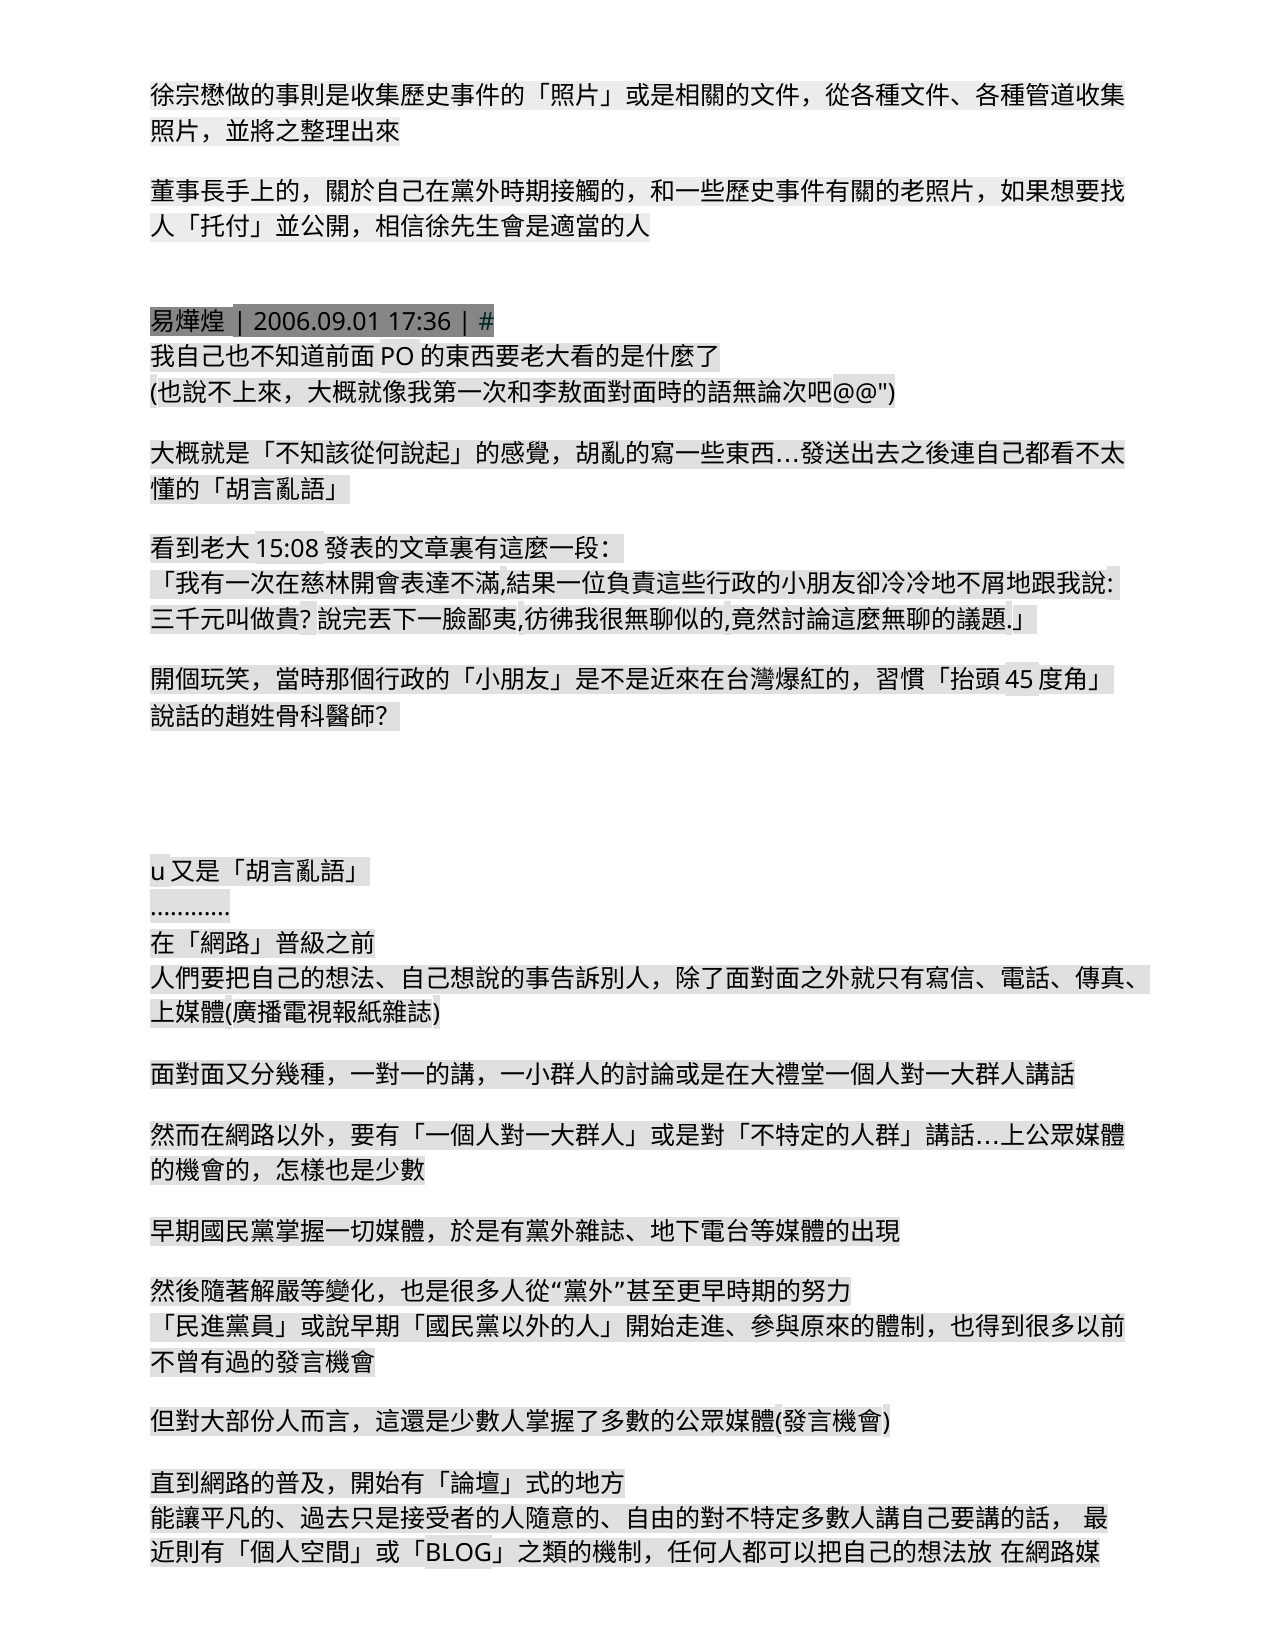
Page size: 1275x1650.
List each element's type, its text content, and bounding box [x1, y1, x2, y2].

text 我自己也不知道前面PO的東西要老大看的是什麼了 (也說不上來，大概就像我第一次和李敖面對面時的語無論次吧@@") [150, 337, 1125, 408]
text 然後隨著解嚴等變化，也是很多人從“黨外”甚至更早時期的努力 「民進黨員」或說早期「國民黨以外的人」開始走進、參與原來的體制，也得到很多以前不曾有過的發言機會 [150, 1271, 1125, 1377]
text 易燁煌 | 2006.09.01 17:36 | # [150, 302, 1125, 337]
text 看到老大15:08發表的文章裏有這麼一段： 「我有一次在慈林開會表達不滿,結果一位負責這些行政的小朋友卻冷冷地不屑地跟我說: 三千元叫做貴? 說完丟下一臉鄙夷,彷彿我很無聊似的,竟然討論這麼無聊的議題.」 [150, 529, 1125, 635]
text 開個玩笑，當時那個行政的「小朋友」是不是近來在台灣爆紅的，習慣「抬頭45度角」說話的趙姓骨科醫師？ [150, 660, 1125, 731]
text 直到網路的普及，開始有「論壇」式的地方 能讓平凡的、過去只是接受者的人隨意的、自由的對不特定多數人講自己要講的話， 最近則有「個人空間」或「BLOG」之類的機制，任何人都可以把自己的想法放 在網路媒 [150, 1462, 1125, 1569]
text u又是「胡言亂語」 ............ 在「網路」普級之前 人們要把自己的想法、自己想說的事告訴別人，除了面對面之外就只有寫信、電話、傳真、上媒體(廣播電視報紙雜誌) [150, 817, 1125, 1029]
text 但對大部份人而言，這還是少數人掌握了多數的公眾媒體(發言機會) [150, 1402, 1125, 1437]
text 董事長手上的，關於自己在黨外時期接觸的，和一些歷史事件有關的老照片，如果想要找人「托付」並公開，相信徐先生會是適當的人 [150, 171, 1125, 277]
text 大概就是「不知該從何說起」的感覺，胡亂的寫一些東西…發送出去之後連自己都看不太懂的「胡言亂語」 [150, 433, 1125, 504]
text 徐宗懋做的事則是收集歷史事件的「照片」或是相關的文件，從各種文件、各種管道收集照片，並將之整理出來 [150, 75, 1125, 146]
text 面對面又分幾種，一對一的講，一小群人的討論或是在大禮堂一個人對一大群人講話 [150, 1054, 1125, 1089]
text 然而在網路以外，要有「一個人對一大群人」或是對「不特定的人群」講話…上公眾媒體的機會的，怎樣也是少數 [150, 1114, 1125, 1185]
text 早期國民黨掌握一切媒體，於是有黨外雜誌、地下電台等媒體的出現 [150, 1210, 1125, 1246]
